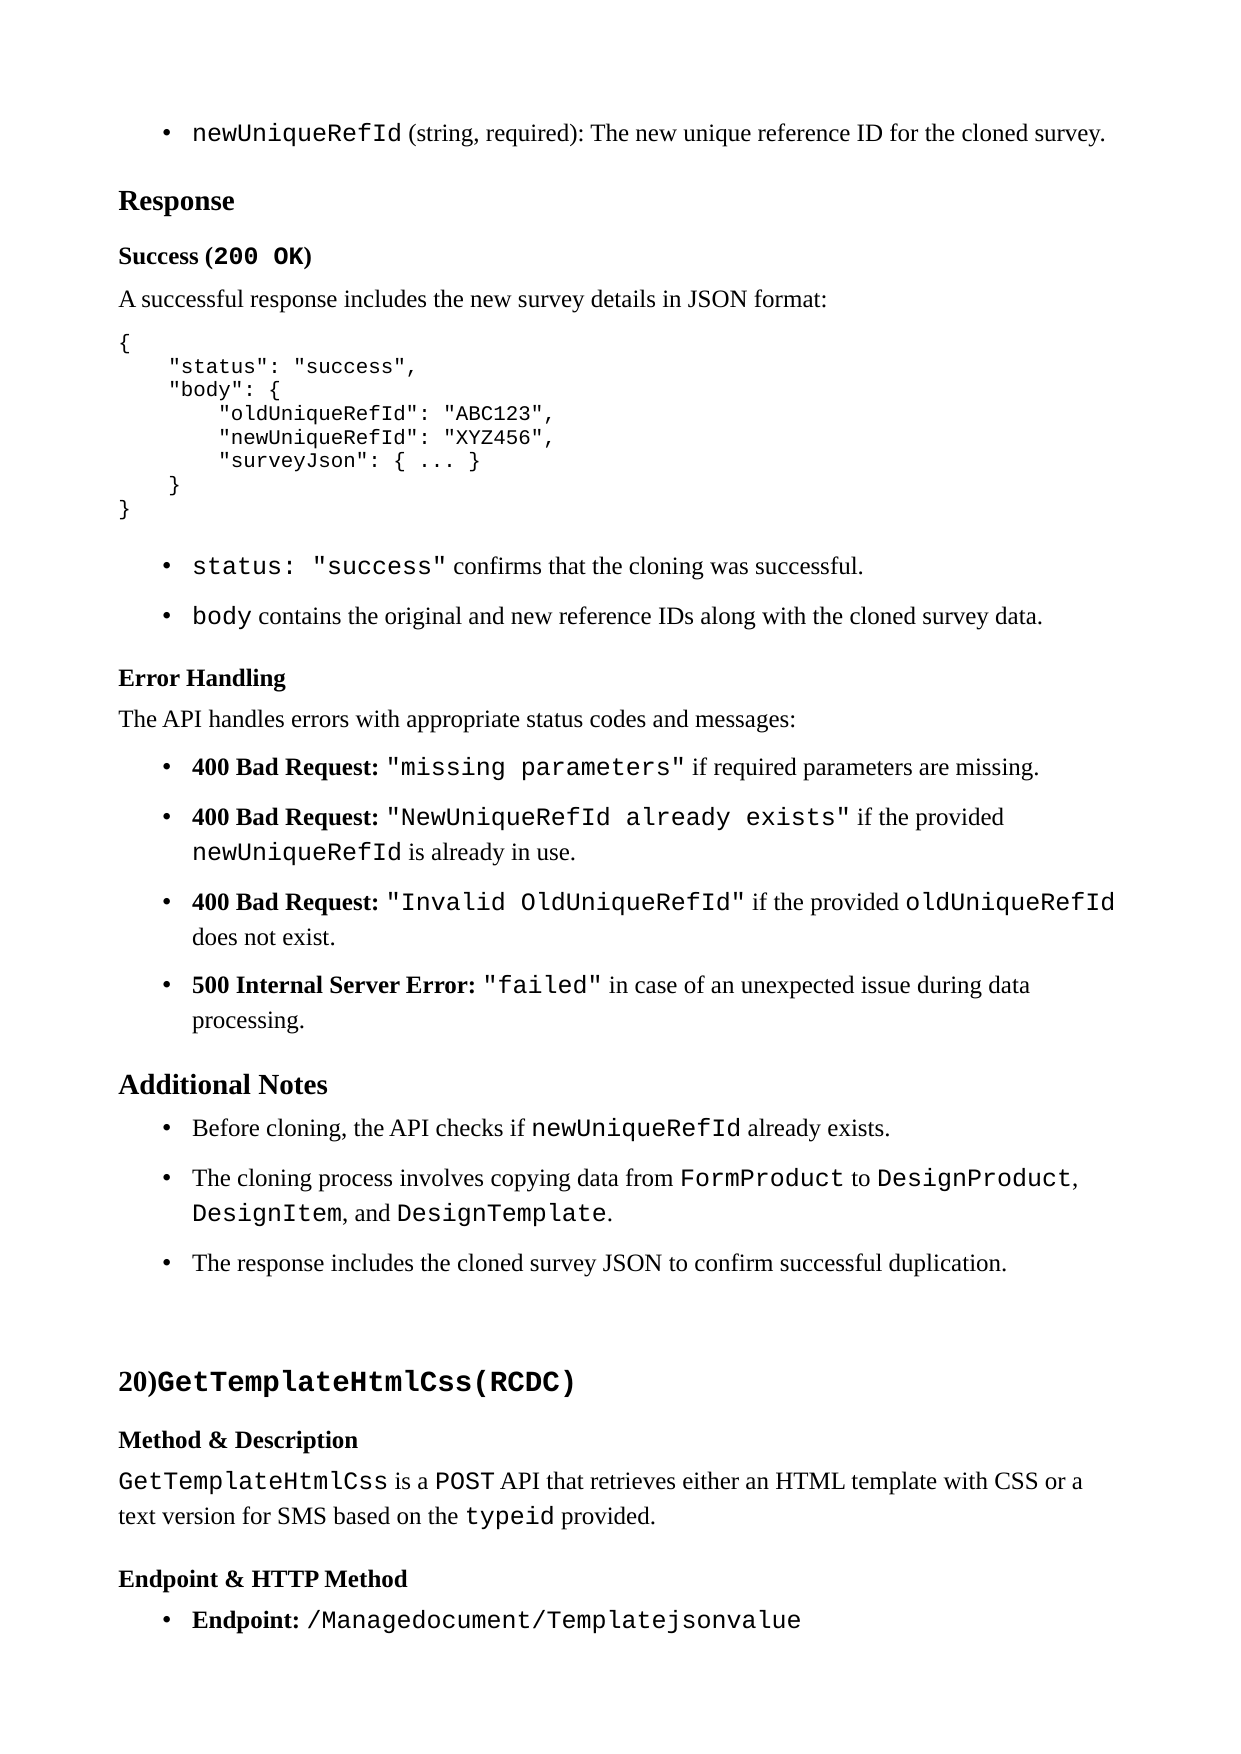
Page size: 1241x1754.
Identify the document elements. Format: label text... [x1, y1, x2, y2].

text } [118, 474, 1122, 498]
text "status": "success", [118, 356, 1122, 379]
text A successful response includes the new survey details in JSON format: [118, 284, 1122, 313]
list body contains the original and new reference IDs along with the cloned survey data. [162, 601, 1122, 632]
subtitle 20)GetTemplateHtmlCss(RCDC) [118, 1364, 1122, 1400]
subtitle Endpoint & HTTP Method [118, 1564, 1122, 1592]
list newUniqueRefId (string, required): The new unique reference ID for the cloned survey. [162, 118, 1122, 149]
text "surveyJson": { ... } [118, 450, 1122, 474]
list Before cloning, the API checks if newUniqueRefId already exists. [162, 1113, 1122, 1144]
text The API handles errors with appropriate status codes and messages: [118, 704, 1122, 733]
list The response includes the cloned survey JSON to confirm successful duplication. [162, 1248, 1122, 1277]
subtitle Error Handling [118, 663, 1122, 692]
text "newUniqueRefId": "XYZ456", [118, 427, 1122, 450]
text GetTemplateHtmlCss is a POST API that retrieves either an HTML template with CSS or a text version for SMS based on the typeid provided. [118, 1466, 1122, 1532]
text { [118, 332, 1122, 356]
list status: "success" confirms that the cloning was successful. [162, 551, 1122, 582]
subtitle Response [118, 183, 1122, 216]
list 400 Bad Request: "Invalid OldUniqueRefId" if the provided oldUniqueRefId does not exist. [162, 887, 1122, 951]
list Endpoint: /Managedocument/Templatejsonvalue [162, 1605, 1122, 1636]
text "oldUniqueRefId": "ABC123", [118, 403, 1122, 427]
subtitle Success (200 OK) [118, 241, 1122, 272]
list 400 Bad Request: "NewUniqueRefId already exists" if the provided newUniqueRefId is already in use. [162, 802, 1122, 868]
list 400 Bad Request: "missing parameters" if required parameters are missing. [162, 752, 1122, 783]
text "body": { [118, 379, 1122, 403]
list 500 Internal Server Error: "failed" in case of an unexpected issue during data processing. [162, 970, 1122, 1034]
subtitle Additional Notes [118, 1067, 1122, 1101]
text } [118, 498, 1122, 521]
subtitle Method & Description [118, 1425, 1122, 1453]
list The cloning process involves copying data from FormProduct to DesignProduct, DesignItem, and DesignTemplate. [162, 1163, 1122, 1229]
